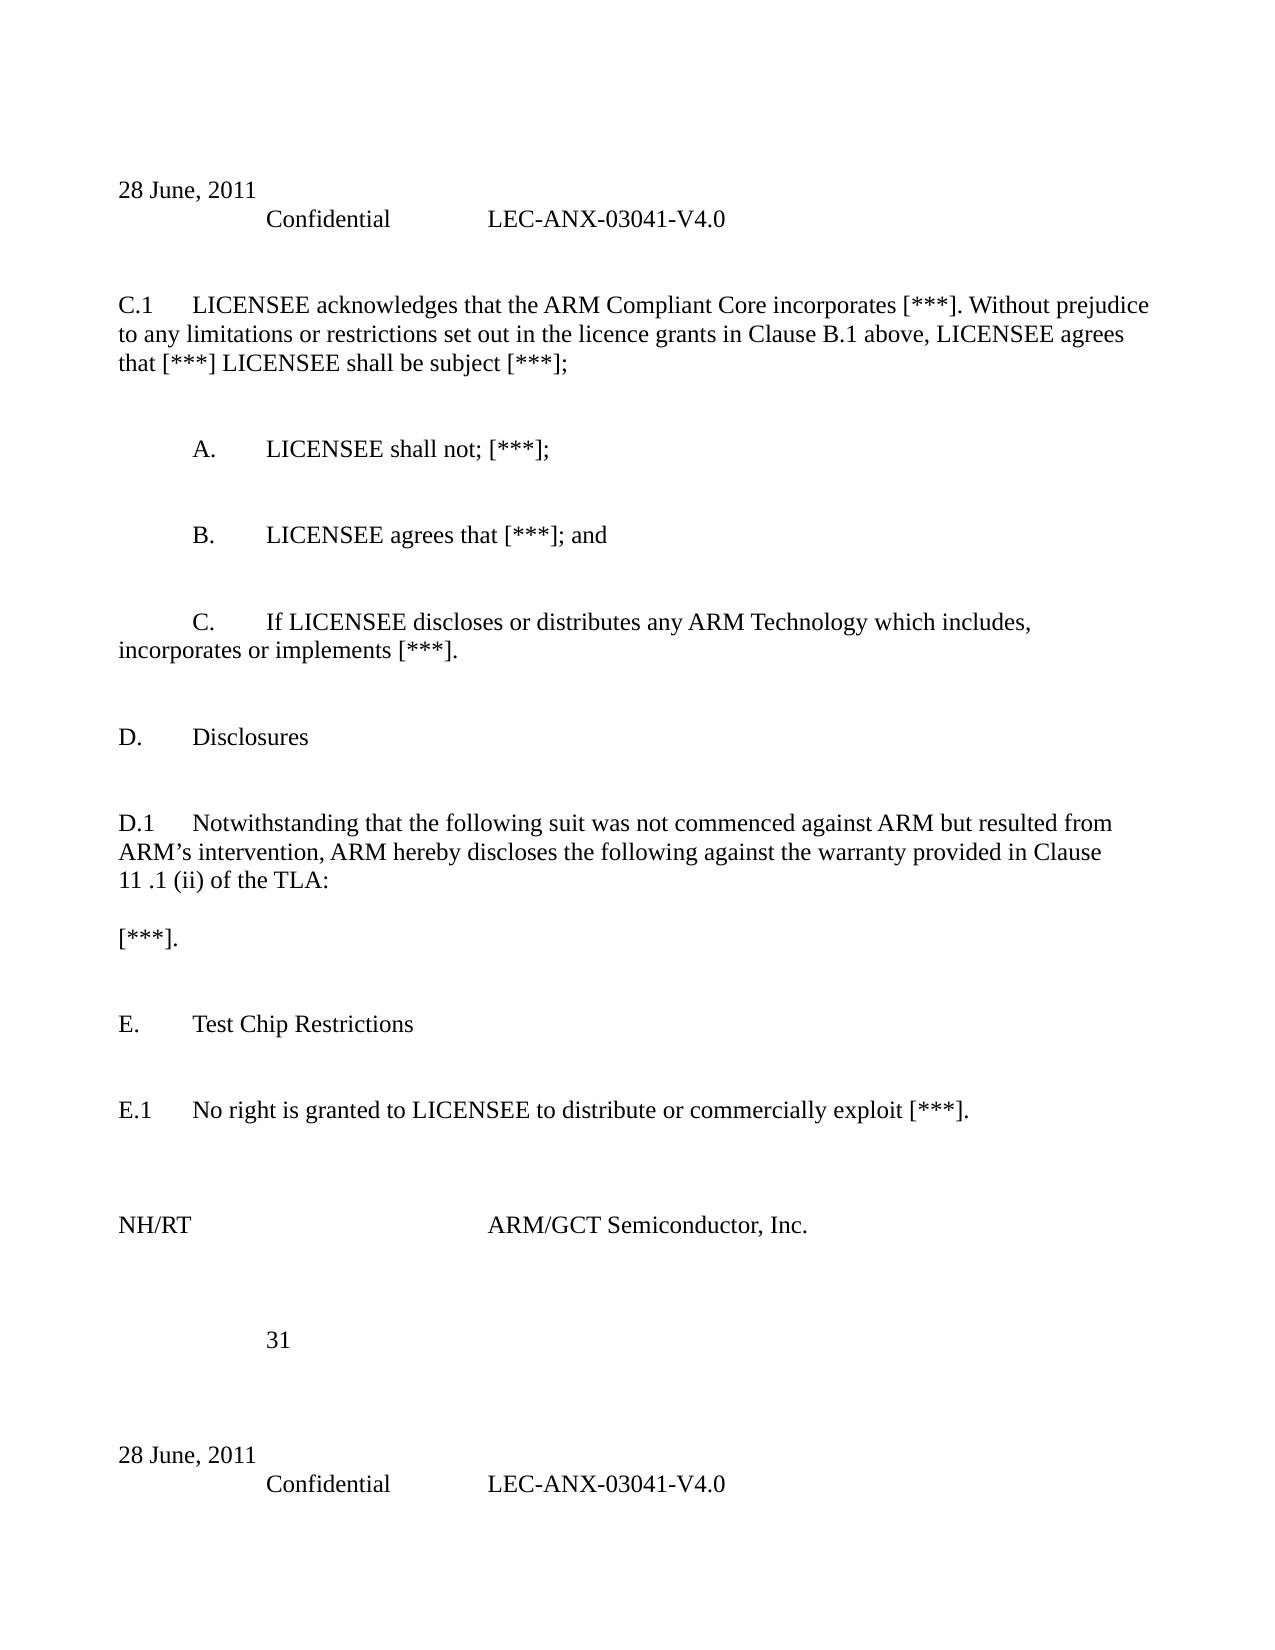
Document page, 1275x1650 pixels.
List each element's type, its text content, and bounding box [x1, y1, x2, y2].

text D.1 Notwithstanding that the following suit was not commenced against ARM but resulted from ARM’s intervention, ARM hereby discloses the following against the warranty provided in Clause 11 .1 (ii) of the TLA: [118, 808, 1157, 894]
text C.1 LICENSEE acknowledges that the ARM Compliant Core incorporates [***]. Without prejudice to any limitations or restrictions set out in the licence grants in Clause B.1 above, LICENSEE agrees that [***] LICENSEE shall be subject [***]; [118, 291, 1157, 377]
text E.1 No right is granted to LICENSEE to distribute or commercially exploit [***]. [118, 1096, 1157, 1124]
text B. LICENSEE agrees that [***]; and [118, 521, 1157, 549]
text Confidential LEC-ANX-03041-V4.0 [118, 1469, 1157, 1498]
text Confidential LEC-ANX-03041-V4.0 [118, 204, 1157, 233]
text A. LICENSEE shall not; [***]; [118, 434, 1157, 463]
text D. Disclosures [118, 722, 1157, 751]
text 31 [118, 1326, 1157, 1354]
text 28 June, 2011 [118, 176, 1157, 204]
text E. Test Chip Restrictions [118, 1009, 1157, 1038]
text NH/RT ARM/GCT Semiconductor, Inc. [118, 1211, 1157, 1239]
text [***]. [118, 923, 1157, 952]
text 28 June, 2011 [118, 1441, 1157, 1469]
text C. If LICENSEE discloses or distributes any ARM Technology which includes, incorporates or implements [***]. [118, 607, 1157, 664]
